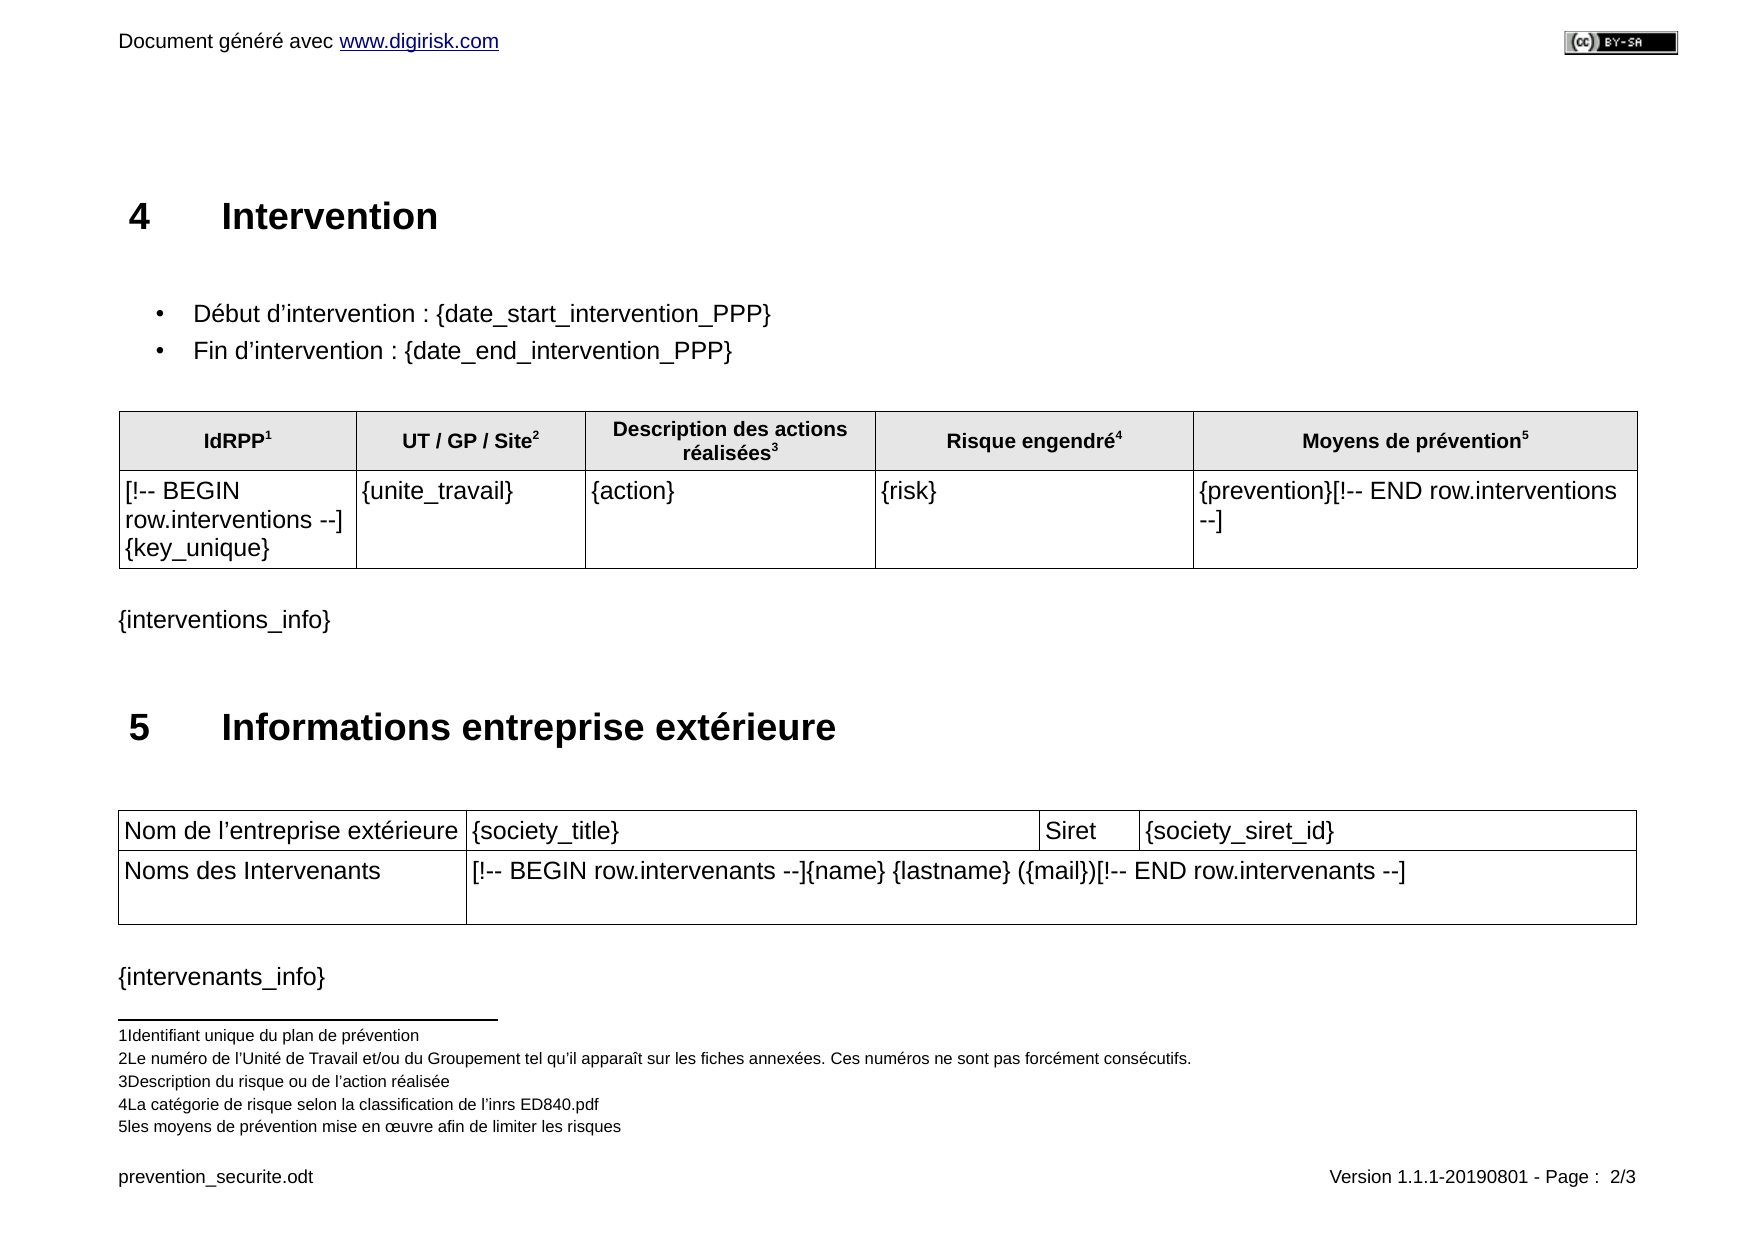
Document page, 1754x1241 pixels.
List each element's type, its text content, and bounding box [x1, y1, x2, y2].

text {intervenants_info} [118, 962, 1636, 990]
table_header {society_title} [467, 811, 1039, 850]
table_cell Noms des Intervenants [119, 851, 466, 924]
table_cell [!-- BEGIN row.intervenants --]{name} {lastname} ({mail})[!-- END row.intervenants --] [467, 851, 1636, 924]
table_header Nom de l’entreprise extérieure [119, 811, 466, 850]
subtitle Intervention [118, 194, 1636, 237]
table_header Risque engendré [876, 412, 1193, 470]
text {interventions_info} [118, 605, 1636, 634]
table_cell {action} [586, 471, 875, 568]
picture [1564, 31, 1679, 55]
table_header Moyens de prévention [1194, 412, 1637, 470]
table_cell [!-- BEGIN row.interventions --]{key_unique} [120, 471, 356, 568]
table_header IdRPP [120, 412, 356, 470]
table_cell {unite_travail} [357, 471, 585, 568]
subtitle Informations entreprise extérieure [118, 704, 1636, 748]
table_cell {prevention}[!-- END row.interventions --] [1194, 471, 1637, 568]
table_header {society_siret_id} [1140, 811, 1636, 850]
list Fin d’intervention : {date_end_intervention_PPP} [156, 336, 1636, 365]
list Début d’intervention : {date_start_intervention_PPP} [156, 299, 1636, 328]
table_header UT / GP / Site [357, 412, 585, 470]
table_header Description des actions réalisées [586, 412, 875, 470]
table_cell {risk} [876, 471, 1193, 568]
table_header Siret [1040, 811, 1139, 850]
